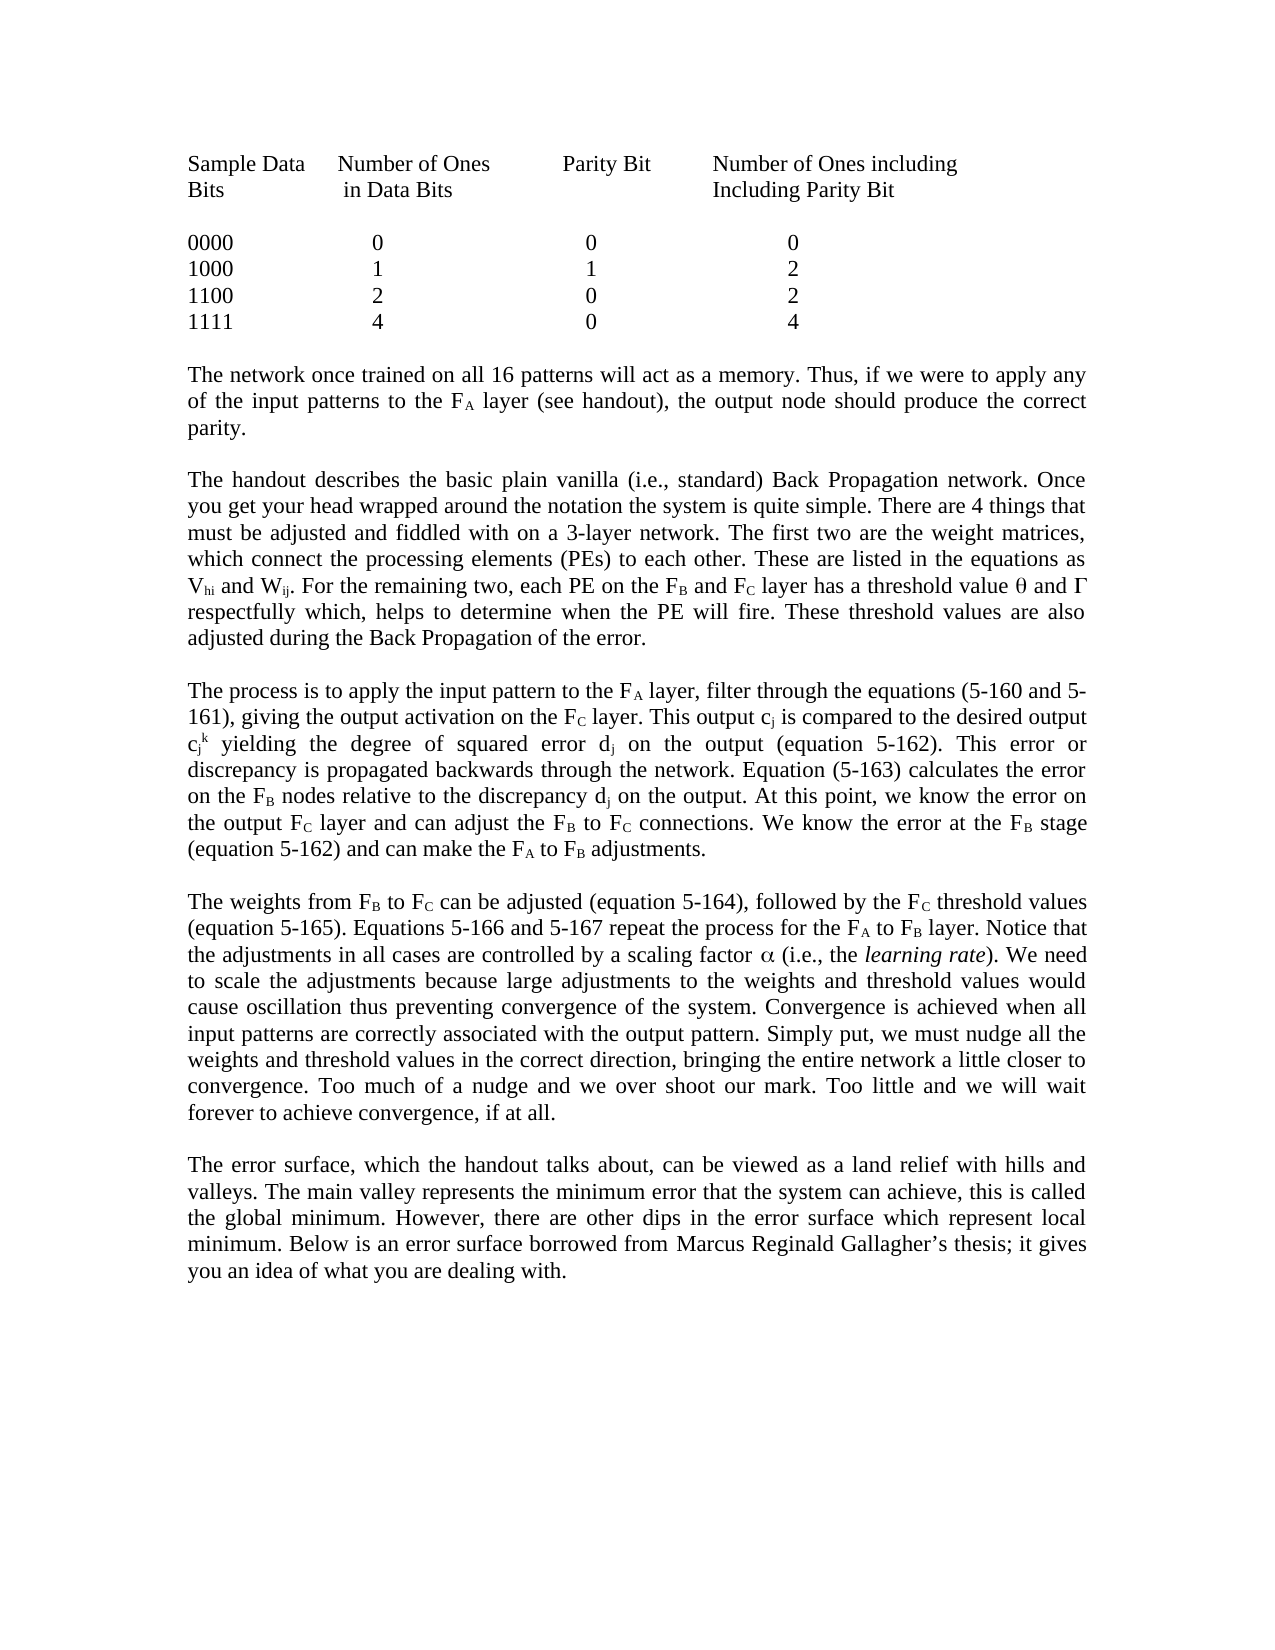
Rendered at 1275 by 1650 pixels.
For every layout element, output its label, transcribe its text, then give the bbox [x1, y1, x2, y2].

text The weights from FB to FC can be adjusted (equation 5-164), followed by the FC threshold values (equation 5-165). Equations 5-166 and 5-167 repeat the process for the FA to FB layer. Notice that the adjustments in all cases are controlled by a scaling factor  (i.e., the learning rate). We need to scale the adjustments because large adjustments to the weights and threshold values would cause oscillation thus preventing convergence of the system. Convergence is achieved when all input patterns are correctly associated with the output pattern. Simply put, we must nudge all the weights and threshold values in the correct direction, bringing the entire network a little closer to convergence. Too much of a nudge and we over shoot our mark. Too little and we will wait forever to achieve convergence, if at all. [187, 888, 1087, 1125]
text 1100 2 0 2 [187, 282, 1087, 308]
text 0000 0 0 0 [187, 229, 1087, 255]
text 1000 1 1 2 [187, 255, 1087, 282]
text Sample Data Number of Ones Parity Bit Number of Ones including [187, 150, 1087, 176]
text Bits in Data Bits Including Parity Bit [187, 176, 1087, 203]
text The process is to apply the input pattern to the FA layer, filter through the equations (5-160 and 5-161), giving the output activation on the FC layer. This output cj is compared to the desired output cjk yielding the degree of squared error dj on the output (equation 5-162). This error or discrepancy is propagated backwards through the network. Equation (5-163) calculates the error on the FB nodes relative to the discrepancy dj on the output. At this point, we know the error on the output FC layer and can adjust the FB to FC connections. We know the error at the FB stage (equation 5-162) and can make the FA to FB adjustments. [187, 677, 1087, 862]
text The error surface, which the handout talks about, can be viewed as a land relief with hills and valleys. The main valley represents the minimum error that the system can achieve, this is called the global minimum. However, there are other dips in the error surface which represent local minimum. Below is an error surface borrowed from Marcus Reginald Gallagher’s thesis; it gives you an idea of what you are dealing with. [187, 1151, 1087, 1283]
text The handout describes the basic plain vanilla (i.e., standard) Back Propagation network. Once you get your head wrapped around the notation the system is quite simple. There are 4 things that must be adjusted and fiddled with on a 3-layer network. The first two are the weight matrices, which connect the processing elements (PEs) to each other. These are listed in the equations as Vhi and Wij. For the remaining two, each PE on the FB and FC layer has a threshold value  and  respectfully which, helps to determine when the PE will fire. These threshold values are also adjusted during the Back Propagation of the error. [187, 466, 1087, 651]
text The network once trained on all 16 patterns will act as a memory. Thus, if we were to apply any of the input patterns to the FA layer (see handout), the output node should produce the correct parity. [187, 361, 1087, 440]
text 1111 4 0 4 [187, 308, 1087, 334]
